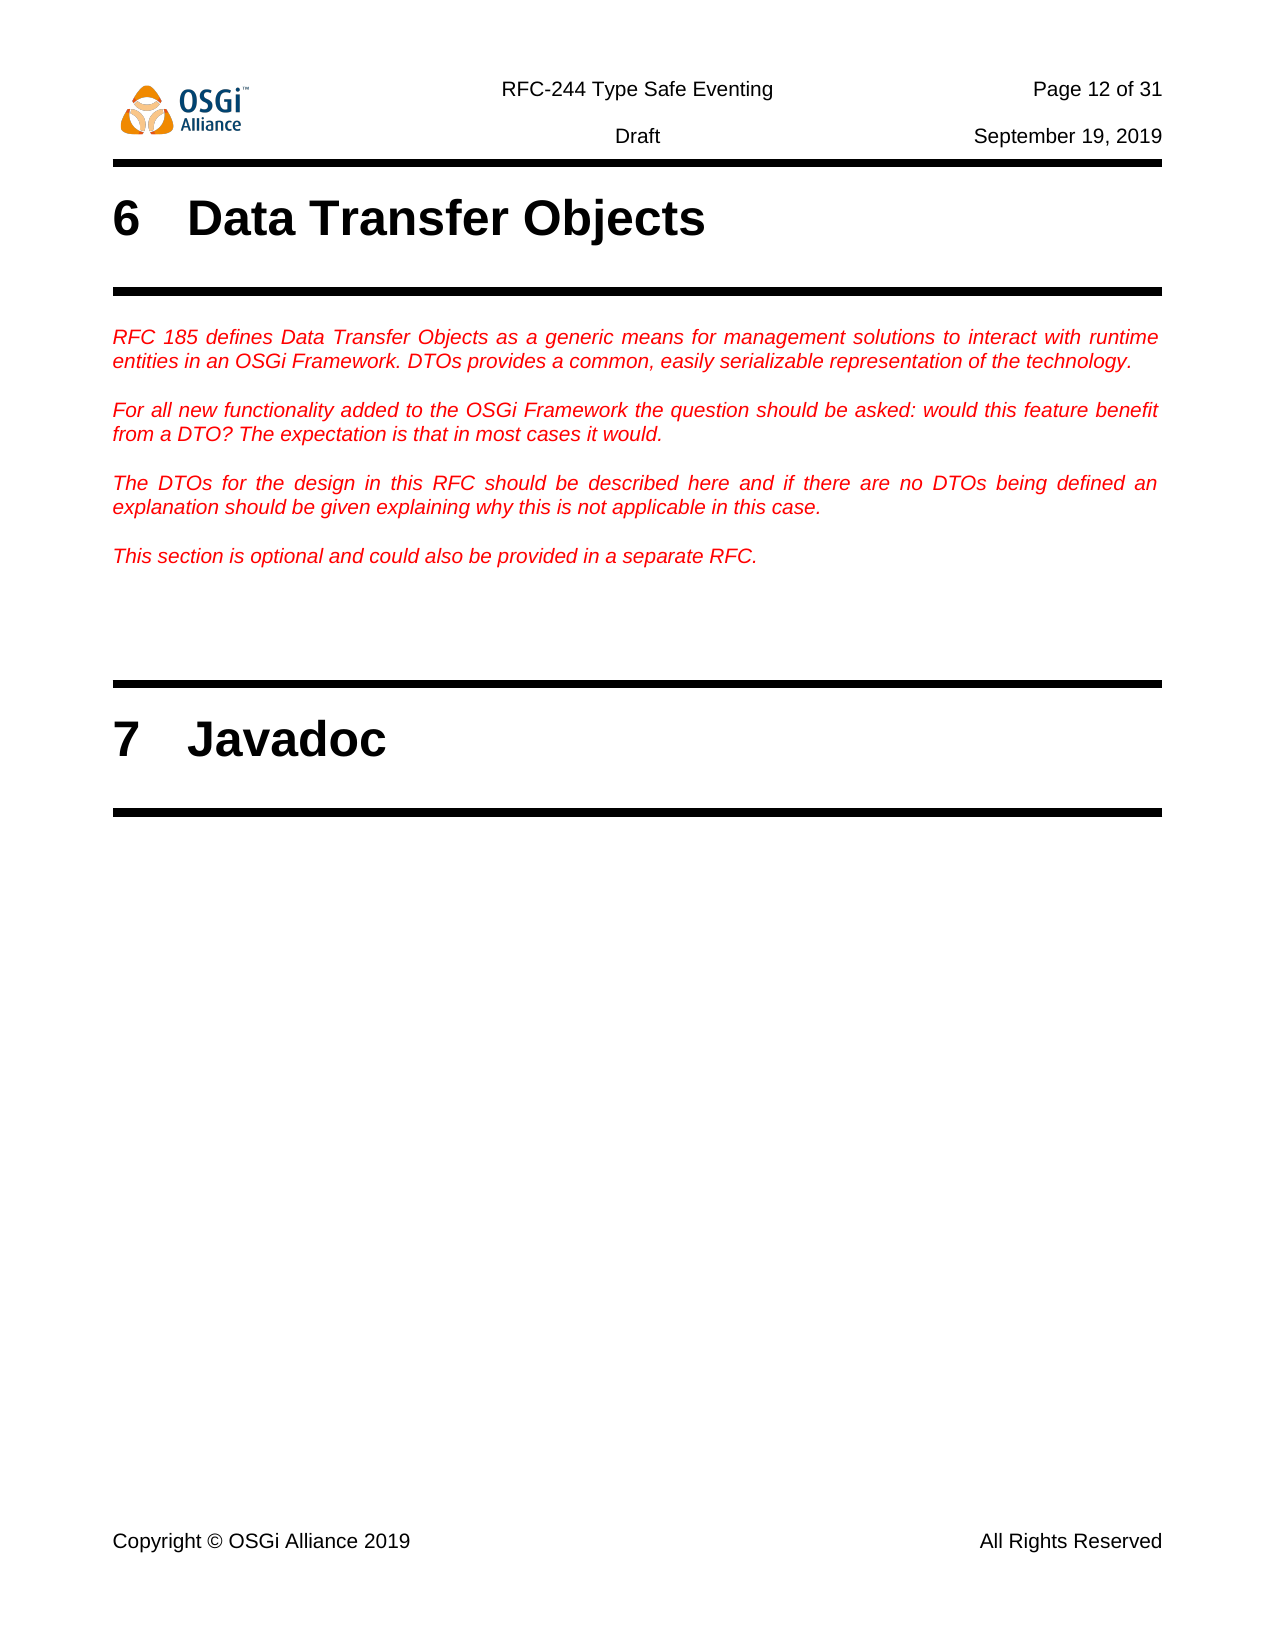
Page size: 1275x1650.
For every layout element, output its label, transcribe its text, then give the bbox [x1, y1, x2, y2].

text This section is optional and could also be provided in a separate RFC. [112, 543, 1162, 567]
text RFC 185 defines Data Transfer Objects as a generic means for management solutions to interact with runtime entities in an OSGi Framework. DTOs provides a common, easily serializable representation of the technology. [112, 325, 1162, 373]
subtitle Javadoc [112, 681, 1162, 817]
text The DTOs for the design in this RFC should be described here and if there are no DTOs being defined an explanation should be given explaining why this is not applicable in this case. [112, 471, 1162, 518]
subtitle Data Transfer Objects [112, 160, 1162, 296]
text For all new functionality added to the OSGi Framework the question should be asked: would this feature benefit from a DTO? The expectation is that in most cases it would. [112, 398, 1162, 446]
picture [113, 78, 257, 142]
